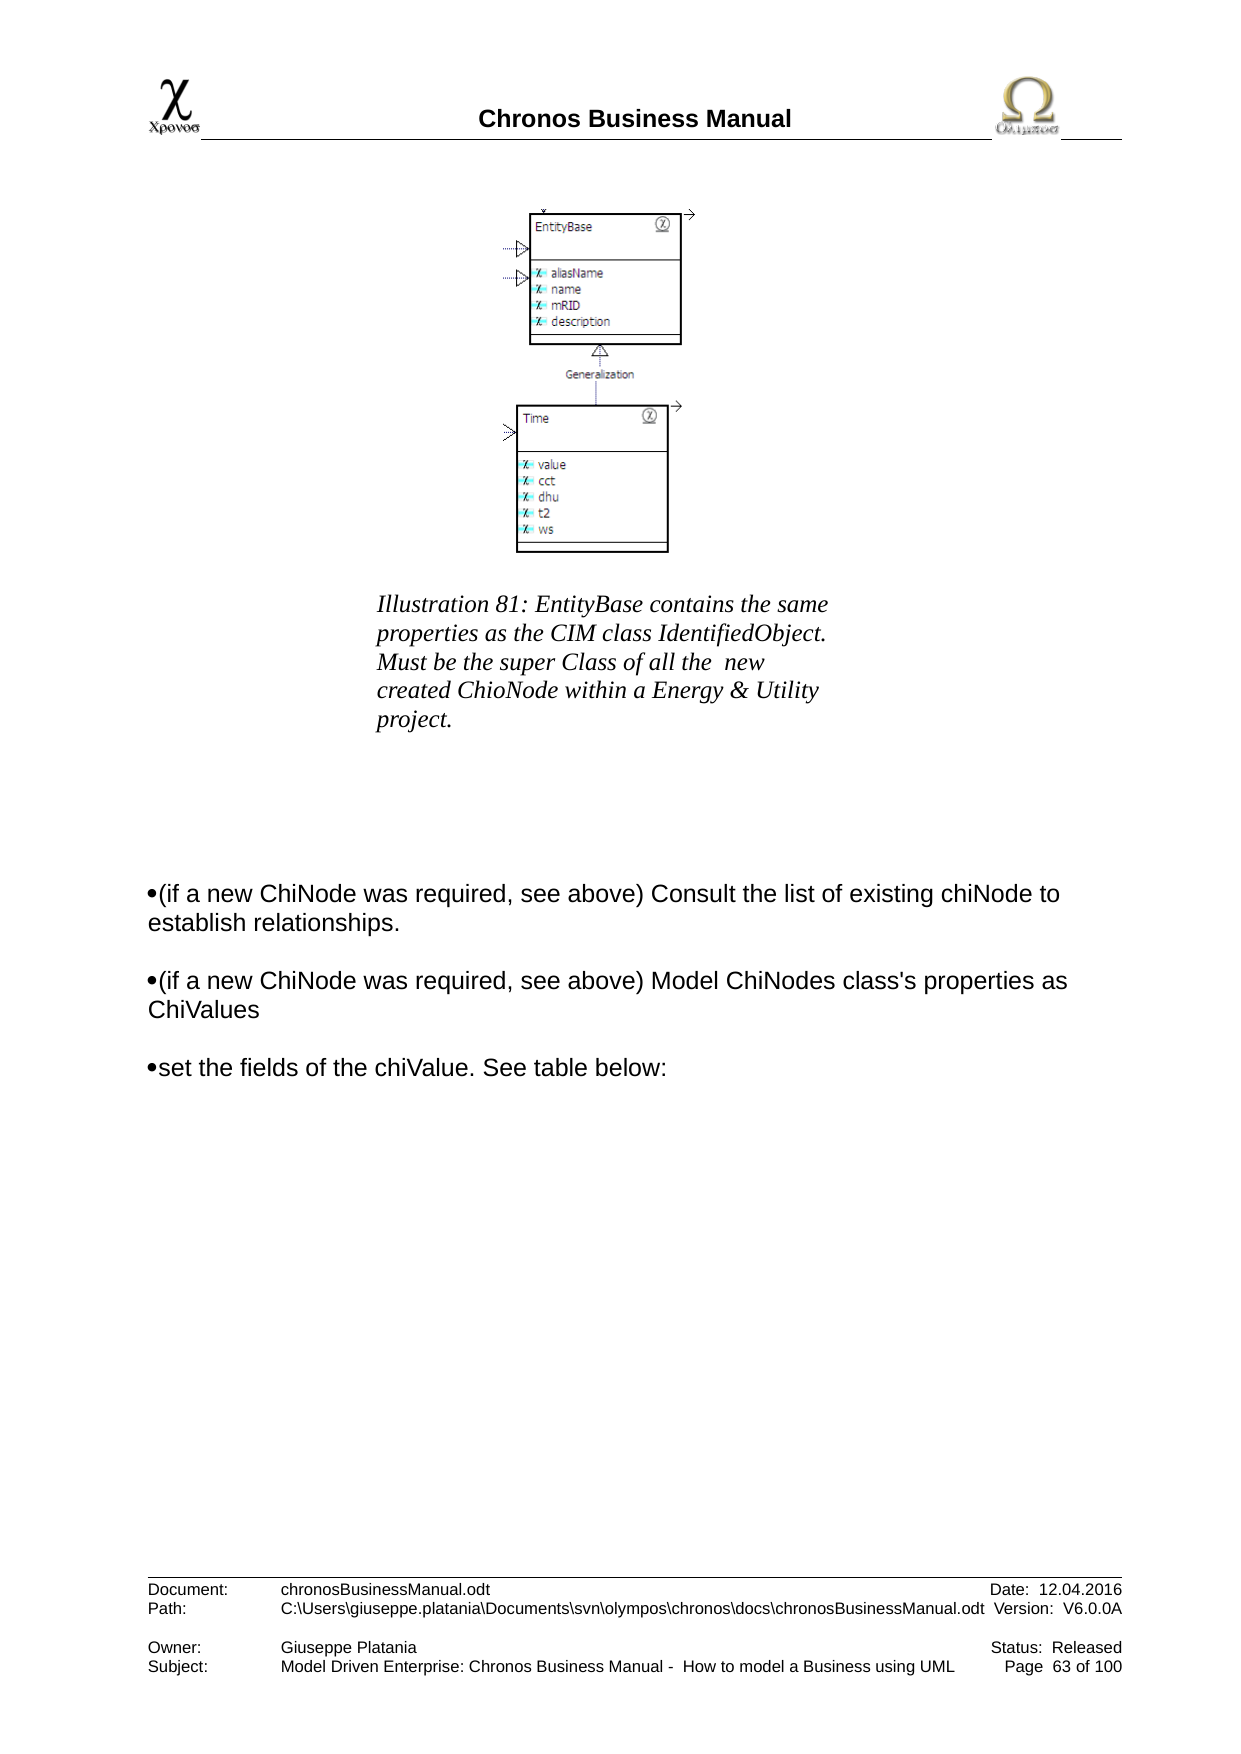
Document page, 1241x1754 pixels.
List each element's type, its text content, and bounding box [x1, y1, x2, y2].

list (if a new ChiNode was required, see above) Model ChiNodes class's properties as ChiValues [148, 966, 1122, 1023]
picture [992, 75, 1061, 135]
list set the fields of the chiValue. See table below: [148, 1053, 1122, 1082]
text Illustration 81: EntityBase contains the same properties as the CIM class IdentifiedObject. Must be the super Class of all the new created ChioNode within a Energy & Utility project. [377, 589, 837, 733]
list (if a new ChiNode was required, see above) Consult the list of existing chiNode to establish relationships. [148, 879, 1122, 936]
picture [503, 209, 711, 565]
picture [147, 75, 201, 135]
